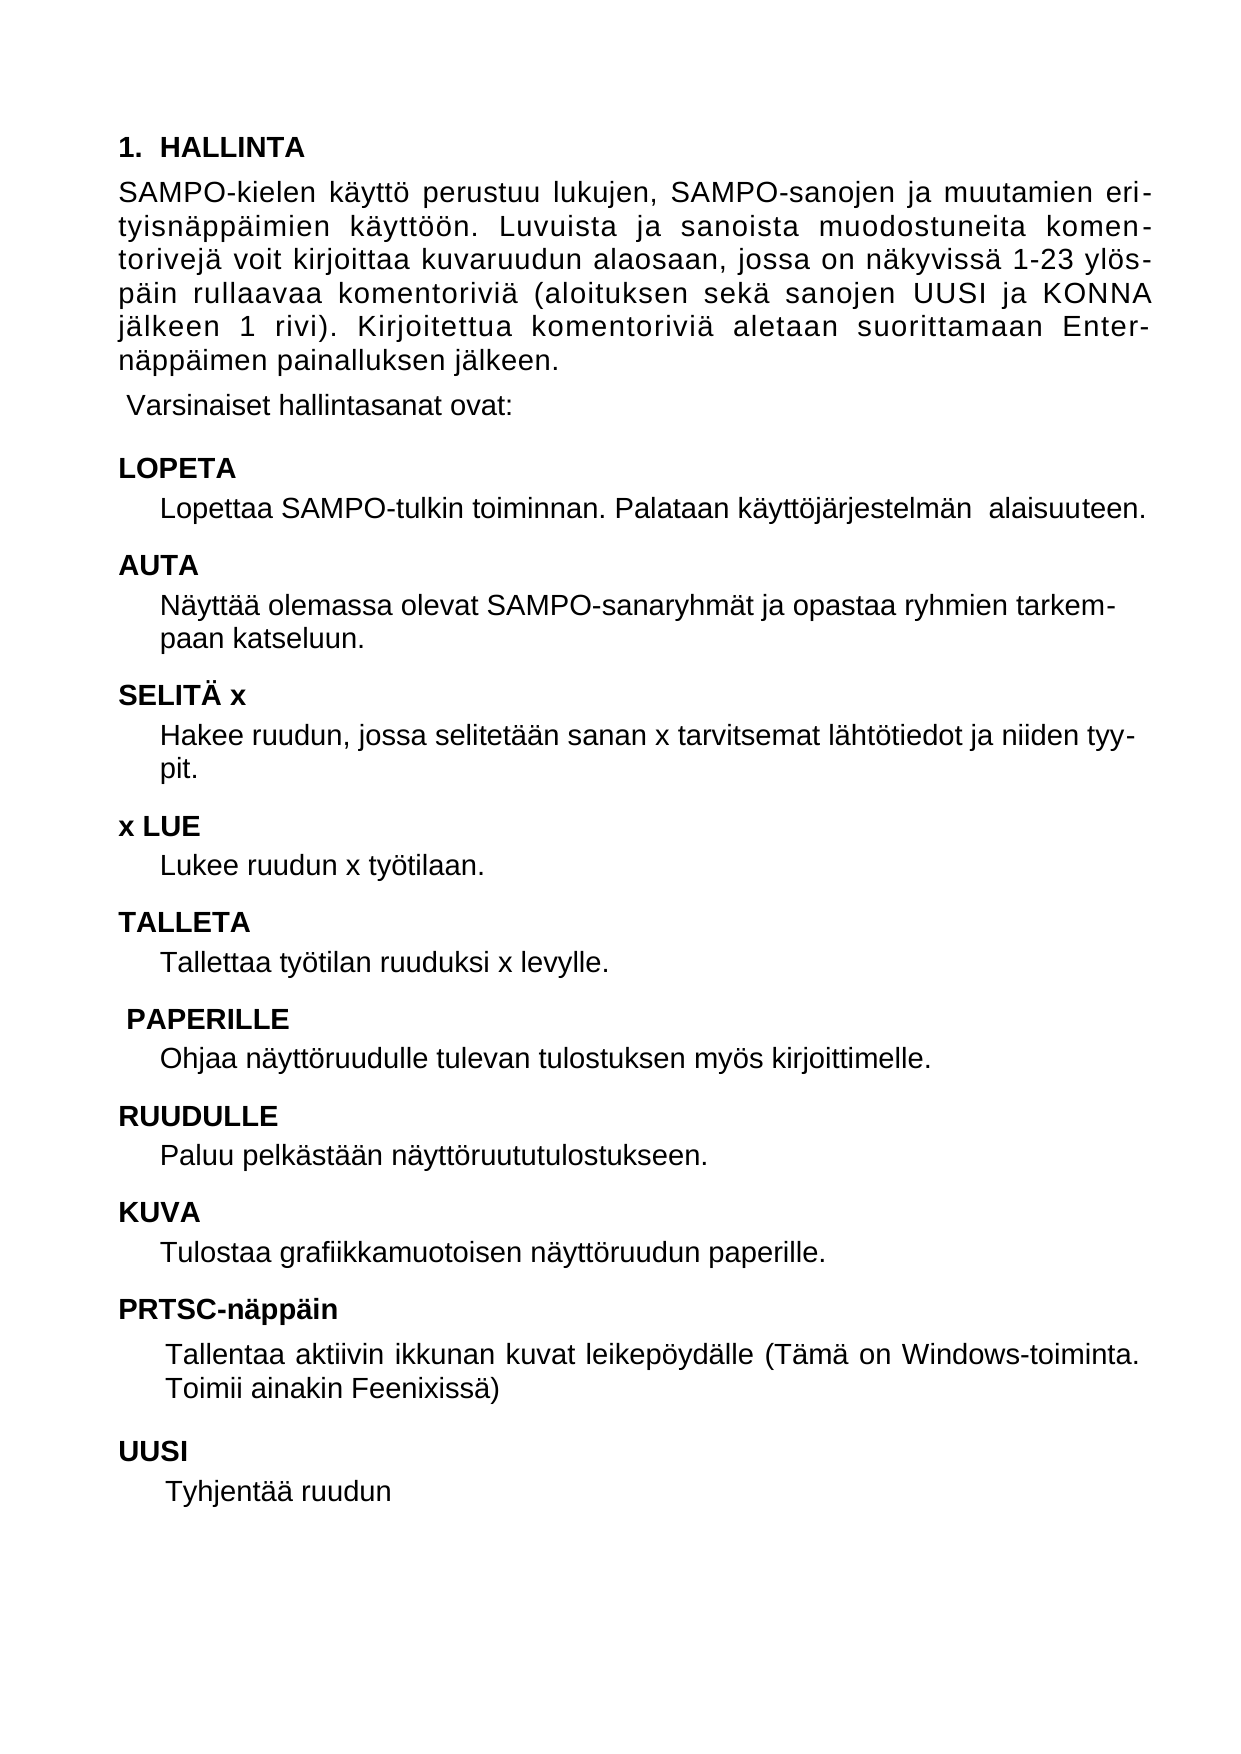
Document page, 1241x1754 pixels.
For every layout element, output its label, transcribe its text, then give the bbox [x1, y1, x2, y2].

text TALLETA [118, 905, 1152, 939]
text Näyttää olemassa olevat SAMPO-sanaryhmät ja opastaa ryhmien tarkem­paan katseluun. [159, 588, 1152, 655]
text Lukee ruudun x työtilaan. [159, 848, 1152, 882]
text PRTSC-näppäin [118, 1292, 1152, 1326]
text PAPERILLE [118, 1002, 1152, 1036]
text Tyhjentää ruudun [118, 1473, 1152, 1507]
text UUSI [118, 1434, 1152, 1468]
text Lopettaa SAMPO-tulkin toiminnan. Palataan käyttöjärjestelmän alaisuu­teen. [159, 491, 1152, 524]
text Hakee ruudun, jossa selitetään sanan x tarvitsemat lähtötiedot ja niiden tyy­pit. [159, 718, 1152, 785]
text Tallettaa työtilan ruuduksi x levylle. [159, 945, 1152, 978]
text Ohjaa näyttöruudulle tulevan tulostuksen myös kirjoittimelle. [159, 1041, 1152, 1075]
text Tallentaa aktiivin ikkunan kuvat leikepöydälle (Tämä on Windows-toiminta. Toimii ainakin Feenixissä) [118, 1337, 1152, 1404]
text SELITÄ x [118, 678, 1152, 712]
text x LUE [118, 809, 1152, 842]
text Tulostaa grafiikkamuotoisen näyttöruudun paperille. [159, 1235, 1152, 1268]
subtitle HALLINTA [118, 130, 1152, 163]
text KUVA [118, 1195, 1152, 1229]
text RUUDULLE [118, 1099, 1152, 1132]
text SAMPO-kielen käyttö perustuu lukujen, SAMPO-sanojen ja muutamien eri­tyisnäppäimien käyttöön. Luvuista ja sanoista muodostuneita komen­torivejä voit kirjoittaa kuvaruudun alaosaan, jossa on näkyvissä 1-23 ylös­päin rullaavaa komentoriviä (aloituksen sekä sanojen UUSI ja KON­NA jälkeen 1 rivi). Kirjoitettua komentoriviä aletaan suorittamaan Enter-näp­päimen painalluksen jälkeen. [118, 175, 1152, 377]
text Paluu pelkästään näyttöruututulostukseen. [159, 1138, 1152, 1172]
text LOPETA [118, 452, 1152, 485]
text Varsinaiset hallintasanat ovat: [118, 388, 1152, 422]
text AUTA [118, 548, 1152, 582]
